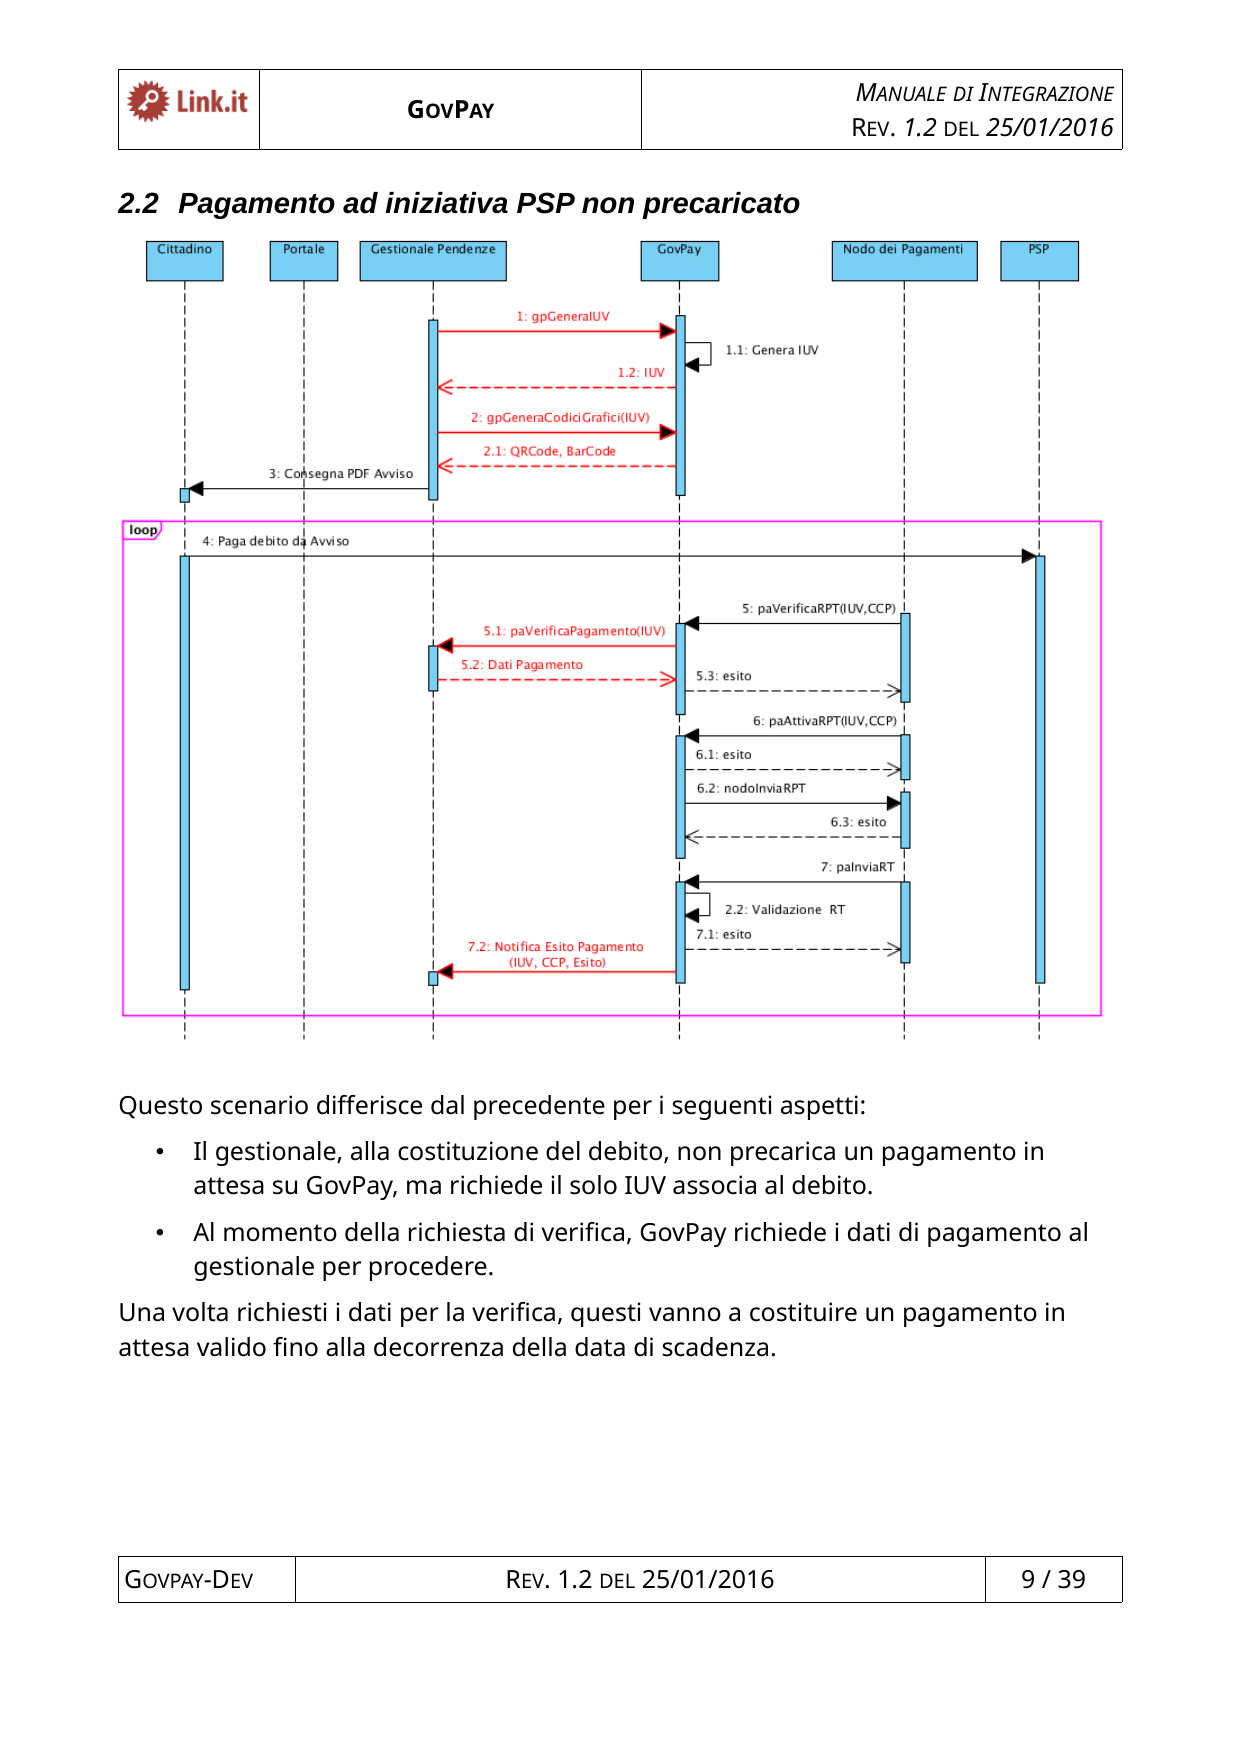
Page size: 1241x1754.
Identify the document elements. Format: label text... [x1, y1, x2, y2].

subtitle Pagamento ad iniziativa PSP non precaricato [118, 186, 1122, 220]
text Una volta richiesti i dati per la verifica, questi vanno a costituire un pagamento in attesa valido fino alla decorrenza della data di scadenza. [118, 1295, 1122, 1363]
text Questo scenario differisce dal precedente per i seguenti aspetti: [118, 1087, 1122, 1121]
list Al momento della richiesta di verifica, GovPay richiede i dati di pagamento al gestionale per procedere. [156, 1214, 1122, 1283]
picture [123, 75, 254, 128]
picture [118, 232, 1123, 1041]
list Il gestionale, alla costituzione del debito, non precarica un pagamento in attesa su GovPay, ma richiede il solo IUV associa al debito. [156, 1134, 1122, 1202]
